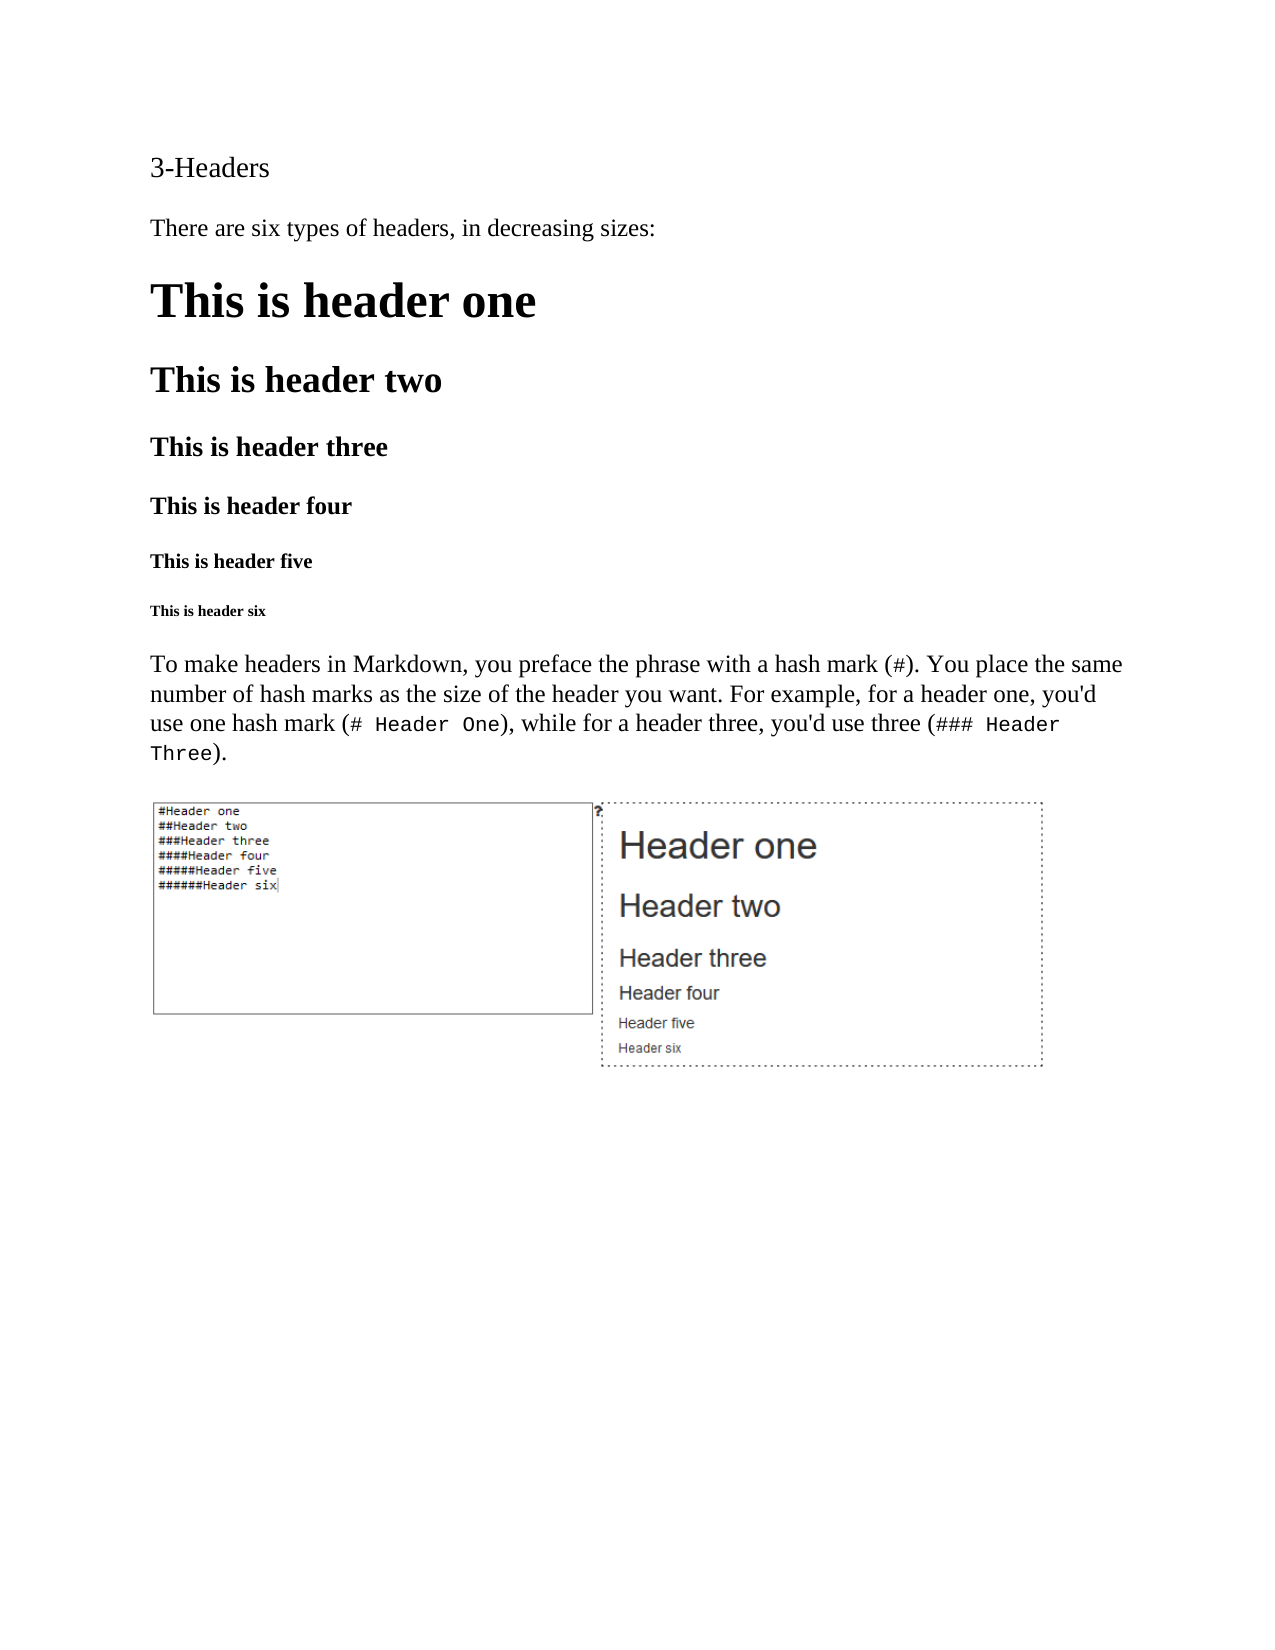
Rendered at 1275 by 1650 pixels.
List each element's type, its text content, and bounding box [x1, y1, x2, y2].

subtitle This is header one [150, 271, 1125, 328]
subtitle This is header four [150, 491, 1125, 520]
picture [150, 796, 1050, 1075]
subtitle This is header five [150, 549, 1125, 573]
subtitle This is header two [150, 357, 1125, 400]
subtitle This is header six [150, 602, 1125, 620]
text To make headers in Markdown, you preface the phrase with a hash mark (#). You place the same number of hash marks as the size of the header you want. For example, for a header one, you'd use one hash mark (# Header One), while for a header three, you'd use three (### Header Three). [150, 649, 1125, 767]
text There are six types of headers, in decreasing sizes: [150, 213, 1125, 241]
subtitle This is header three [150, 429, 1125, 462]
text 3-Headers [150, 150, 1125, 183]
